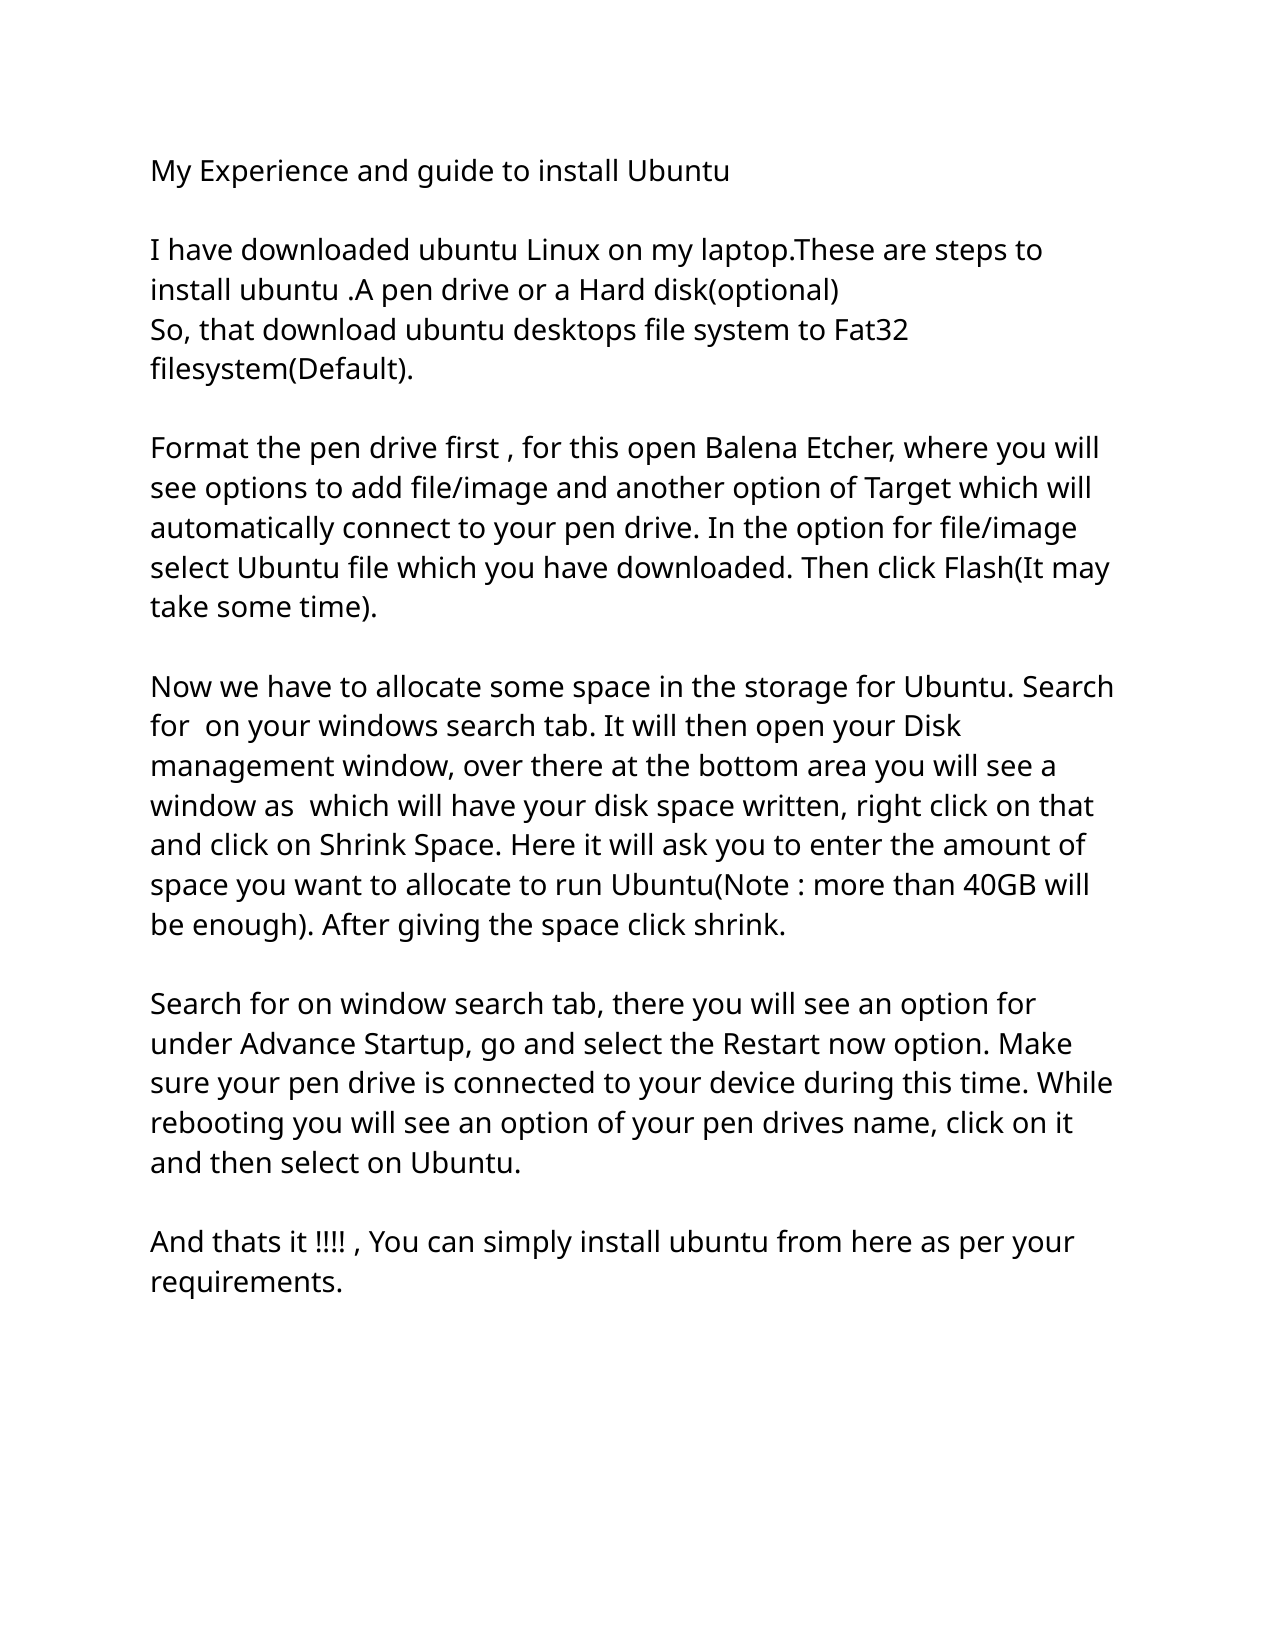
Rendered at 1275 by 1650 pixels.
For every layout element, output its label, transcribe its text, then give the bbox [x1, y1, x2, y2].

text So, that download ubuntu desktops file system to Fat32 filesystem(Default). [150, 309, 1125, 388]
text Format the pen drive first , for this open Balena Etcher, where you will see options to add file/image and another option of Target which will automatically connect to your pen drive. In the option for file/image select Ubuntu file which you have downloaded. Then click Flash(It may take some time). [150, 428, 1125, 626]
text Search for on window search tab, there you will see an option for under Advance Startup, go and select the Restart now option. Make sure your pen drive is connected to your device during this time. While rebooting you will see an option of your pen drives name, click on it and then select on Ubuntu. [150, 983, 1125, 1182]
text I have downloaded ubuntu Linux on my laptop.These are steps to install ubuntu .A pen drive or a Hard disk(optional) [150, 229, 1125, 309]
text Now we have to allocate some space in the storage for Ubuntu. Search for on your windows search tab. It will then open your Disk management window, over there at the bottom area you will see a window as which will have your disk space written, right click on that and click on Shrink Space. Here it will ask you to enter the amount of space you want to allocate to run Ubuntu(Note : more than 40GB will be enough). After giving the space click shrink. [150, 666, 1125, 944]
text My Experience and guide to install Ubuntu [150, 150, 1125, 190]
text And thats it !!!! , You can simply install ubuntu from here as per your requirements. [150, 1222, 1125, 1301]
